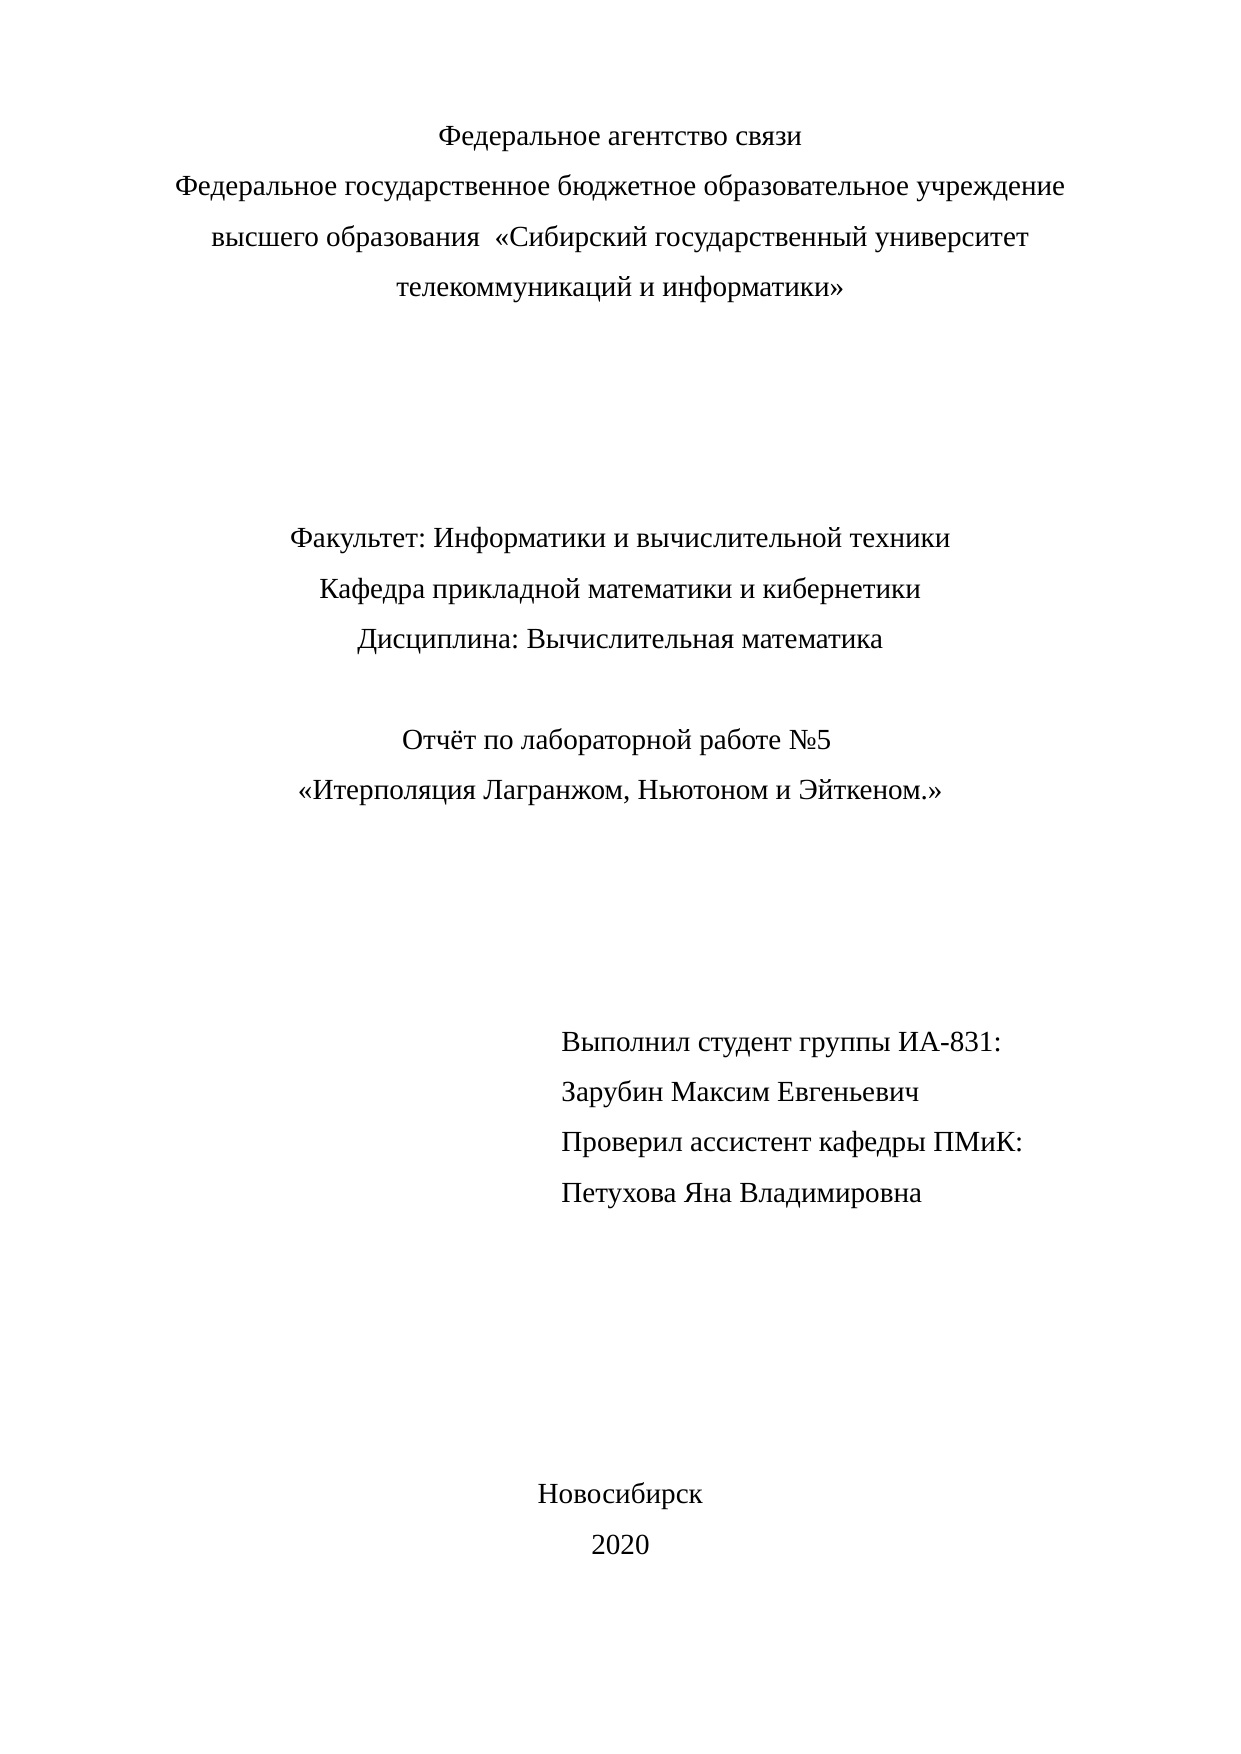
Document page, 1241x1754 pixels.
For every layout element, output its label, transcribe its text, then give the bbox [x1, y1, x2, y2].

text Отчёт по лабораторной работе №5 [118, 722, 1122, 755]
text Федеральное агентство связи [118, 118, 1122, 152]
text Факультет: Информатики и вычислительной техники [118, 521, 1122, 554]
text «Итерполяция Лагранжом, Ньютоном и Эйткеном.» [118, 772, 1122, 806]
text Федеральное государственное бюджетное образовательное учреждение высшего образования «Сибирский государственный университет телекоммуникаций и информатики» [118, 168, 1122, 303]
text Кафедра прикладной математики и кибернетики [118, 571, 1122, 604]
text Зарубин Максим Евгеньевич [561, 1074, 1122, 1108]
text Проверил ассистент кафедры ПМиК: [561, 1124, 1122, 1158]
text Дисциплина: Вычислительная математика [118, 621, 1122, 655]
text Петухова Яна Владимировна [561, 1175, 1122, 1208]
text Выполнил студент группы ИА-831: [561, 1024, 1122, 1057]
text Новосибирск [118, 1477, 1122, 1510]
text 2020 [118, 1527, 1122, 1560]
